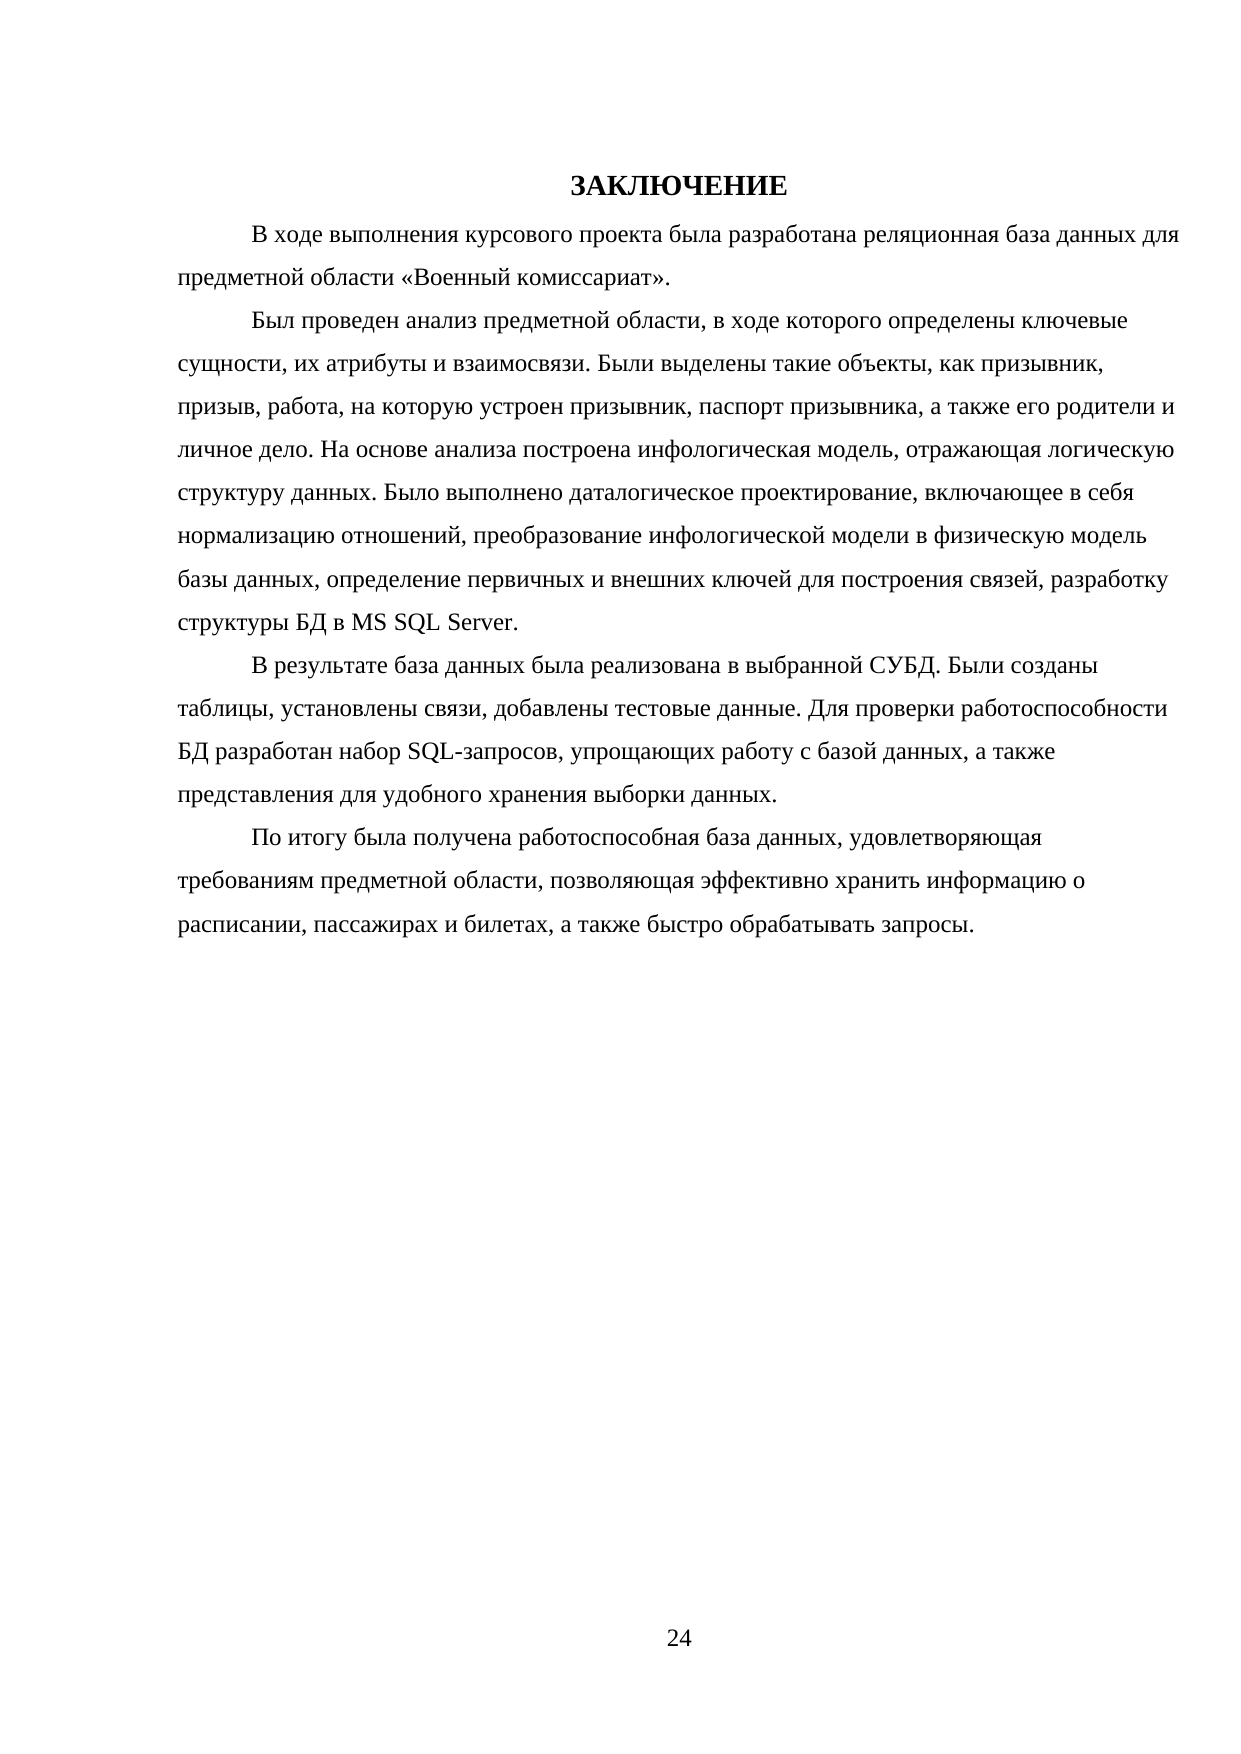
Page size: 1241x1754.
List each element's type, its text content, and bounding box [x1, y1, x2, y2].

text По итогу была получена работоспособная база данных, удовлетворяющая требованиям предметной области, позволяющая эффективно хранить информацию о расписании, пассажирах и билетах, а также быстро обрабатывать запросы. [177, 822, 1181, 937]
text Был проведен анализ предметной области, в ходе которого определены ключевые сущности, их атрибуты и взаимосвязи. Были выделены такие объекты, как призывник, призыв, работа, на которую устроен призывник, паспорт призывника, а также его родители и личное дело. На основе анализа построена инфологическая модель, отражающая логическую структуру данных. Было выполнено даталогическое проектирование, включающее в себя нормализацию отношений, преобразование инфологической модели в физическую модель базы данных, определение первичных и внешних ключей для построения связей, разработку структуры БД в MS SQL Server. [177, 305, 1181, 636]
text В ходе выполнения курсового проекта была разработана реляционная база данных для предметной области «Военный комиссариат». [177, 219, 1181, 291]
subtitle ЗАКЛЮЧЕНИЕ [177, 168, 1181, 202]
text В результате база данных была реализована в выбранной СУБД. Были созданы таблицы, установлены связи, добавлены тестовые данные. Для проверки работоспособности БД разработан набор SQL-запросов, упрощающих работу с базой данных, а также представления для удобного хранения выборки данных. [177, 650, 1181, 808]
